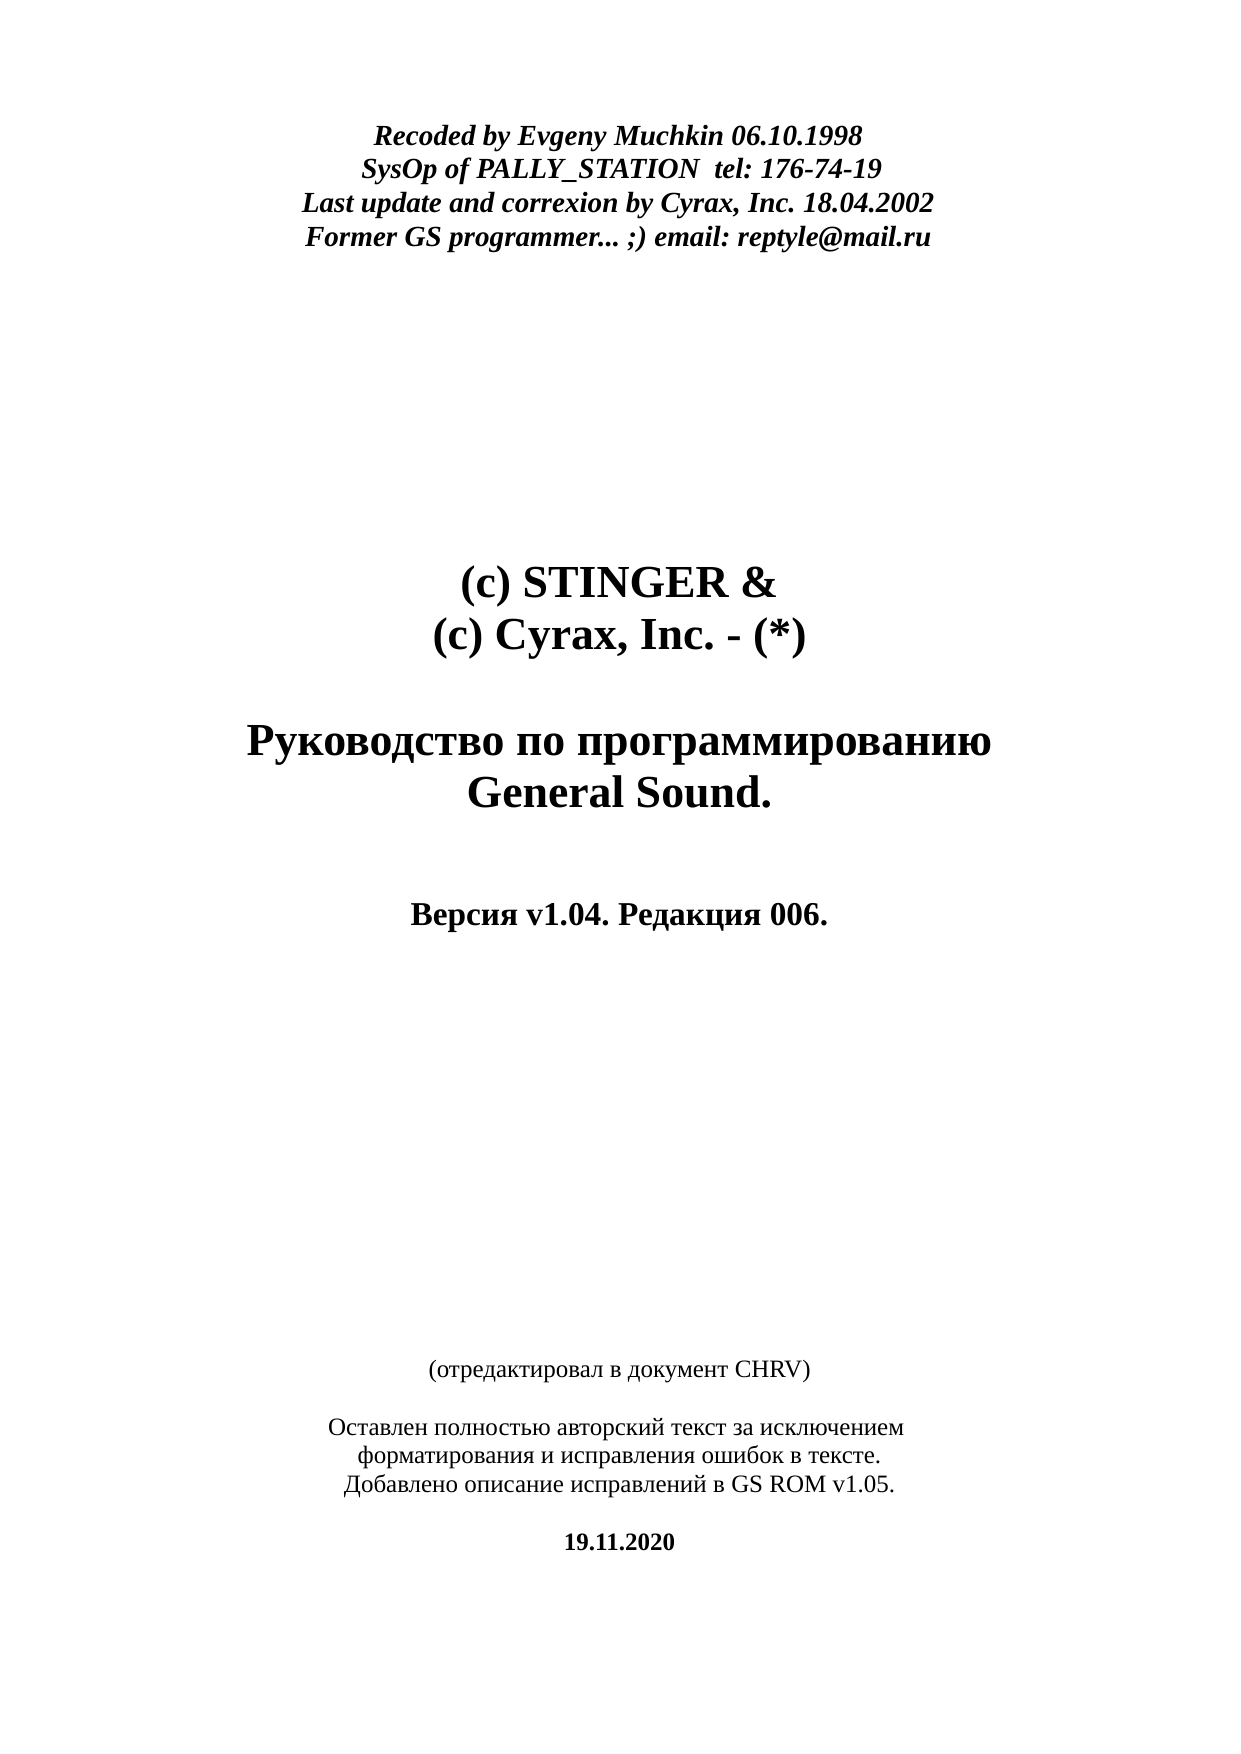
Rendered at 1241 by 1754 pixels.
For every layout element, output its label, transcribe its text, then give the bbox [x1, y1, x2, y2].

text Former GS programmer... ;) email: reptyle@mail.ru [117, 219, 1122, 252]
text (с) STINGER & [117, 554, 1122, 607]
text (отредактировал в документ CHRV) [117, 1354, 1122, 1383]
text Добавлено описание исправлений в GS ROM v1.05. [117, 1469, 1122, 1498]
text форматирования и исправления ошибок в тексте. [117, 1441, 1122, 1469]
text General Sound. [117, 765, 1122, 818]
text Руководство по программированию [117, 712, 1122, 765]
text Версия v1.04. Редакция 006. [117, 894, 1122, 933]
text 19.11.2020 [117, 1527, 1122, 1556]
text Recoded by Evgeny Muchkin 06.10.1998 [117, 118, 1122, 152]
text (с) Cyrax, Inc. - (*) [117, 607, 1122, 659]
text Оставлен полностью авторский текст за исключением [117, 1412, 1122, 1441]
text SysOp of PALLY_STATION tel: 176-74-19 [117, 152, 1122, 185]
text Last update and correxion by Cyrax, Inc. 18.04.2002 [117, 185, 1122, 219]
